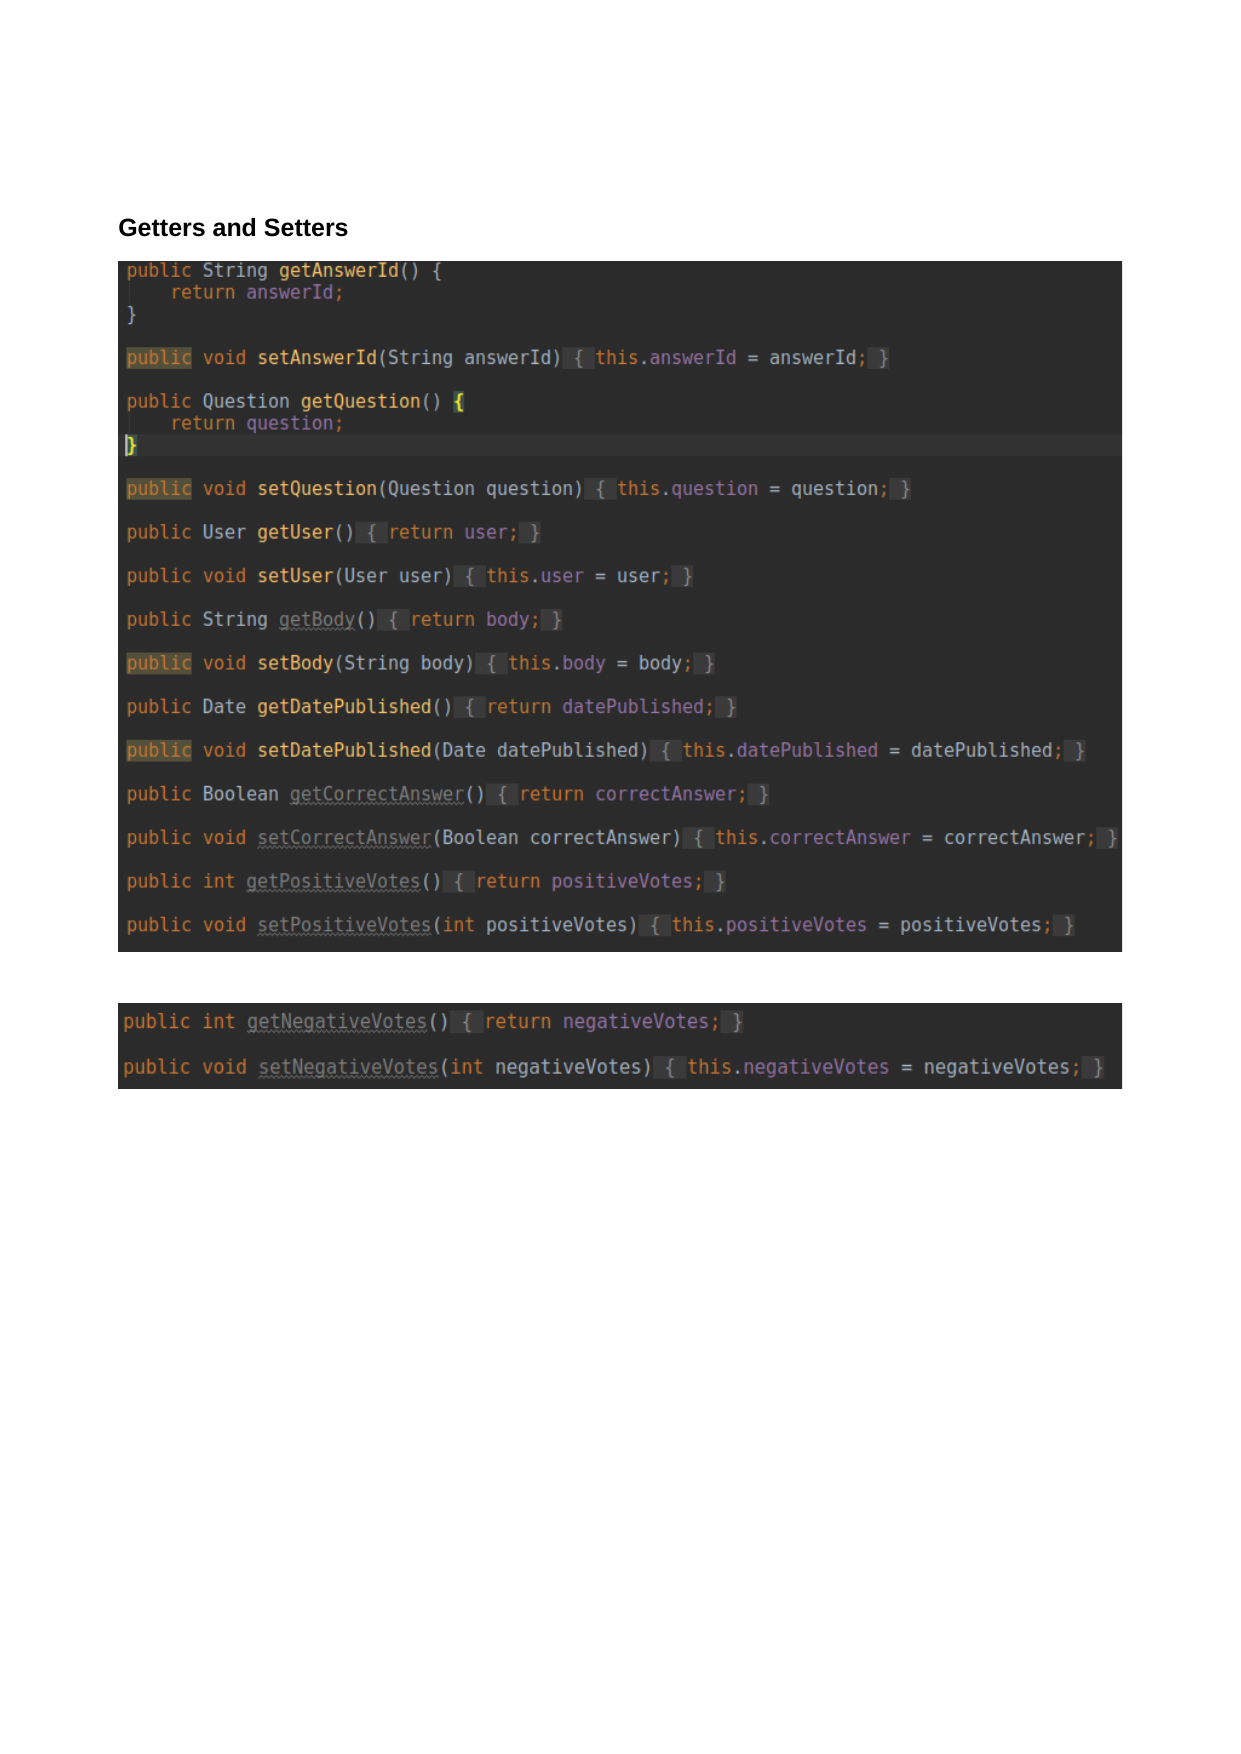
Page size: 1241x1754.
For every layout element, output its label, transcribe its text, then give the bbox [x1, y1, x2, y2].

picture [118, 261, 1123, 952]
picture [118, 1003, 1123, 1089]
text Getters and Setters [118, 213, 1122, 242]
